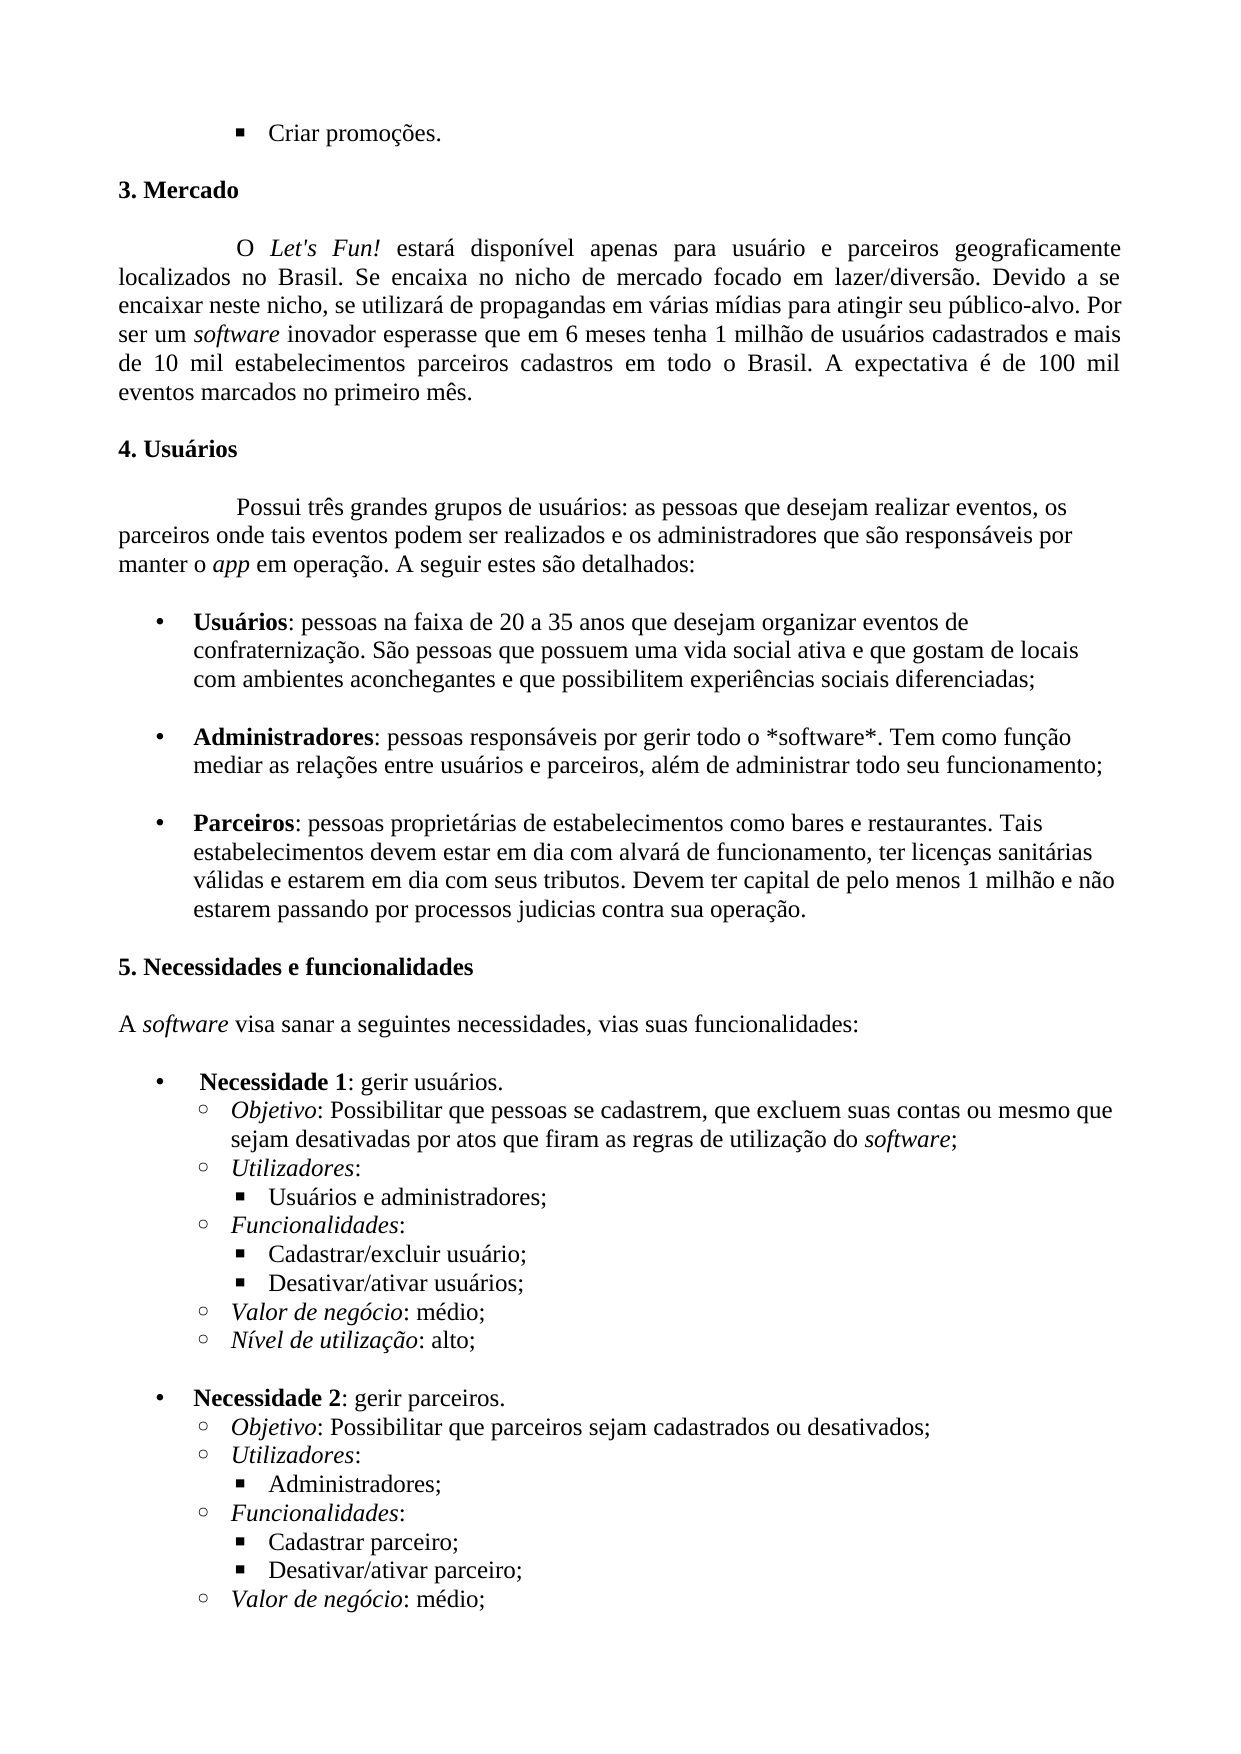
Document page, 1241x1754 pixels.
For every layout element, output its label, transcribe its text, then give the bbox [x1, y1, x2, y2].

text 3. Mercado [118, 176, 1122, 204]
list Desativar/ativar usuários; [231, 1268, 1122, 1297]
list Cadastrar/excluir usuário; [231, 1239, 1122, 1268]
list Nível de utilização: alto; [193, 1326, 1122, 1383]
list Desativar/ativar parceiro; [231, 1556, 1122, 1584]
list Valor de negócio: médio; [193, 1584, 1122, 1613]
text 5. Necessidades e funcionalidades [118, 952, 1122, 981]
list Cadastrar parceiro; [231, 1527, 1122, 1556]
list Criar promoções. [231, 118, 1122, 147]
list Administradores: pessoas responsáveis por gerir todo o *software*. Tem como função mediar as relações entre usuários e parceiros, além de administrar todo seu funcionamento; [156, 722, 1122, 779]
list Funcionalidades: [193, 1498, 1122, 1527]
text Possui três grandes grupos de usuários: as pessoas que desejam realizar eventos, os parceiros onde tais eventos podem ser realizados e os administradores que são responsáveis por manter o app em operação. A seguir estes são detalhados: [118, 492, 1122, 578]
list Objetivo: Possibilitar que parceiros sejam cadastrados ou desativados; [193, 1412, 1122, 1441]
list Usuários e administradores; [231, 1182, 1122, 1211]
text A software visa sanar a seguintes necessidades, vias suas funcionalidades: [118, 1009, 1122, 1038]
list Utilizadores: [193, 1441, 1122, 1469]
list Usuários: pessoas na faixa de 20 a 35 anos que desejam organizar eventos de confraternização. São pessoas que possuem uma vida social ativa e que gostam de locais com ambientes aconchegantes e que possibilitem experiências sociais diferenciadas; [156, 607, 1122, 693]
text 4. Usuários [118, 434, 1122, 463]
list Funcionalidades: [193, 1211, 1122, 1239]
text O Let's Fun! estará disponível apenas para usuário e parceiros geograficamente localizados no Brasil. Se encaixa no nicho de mercado focado em lazer/diversão. Devido a se encaixar neste nicho, se utilizará de propagandas em várias mídias para atingir seu público-alvo. Por ser um software inovador esperasse que em 6 meses tenha 1 milhão de usuários cadastrados e mais de 10 mil estabelecimentos parceiros cadastros em todo o Brasil. A expectativa é de 100 mil eventos marcados no primeiro mês. [118, 233, 1122, 406]
list Utilizadores: [193, 1153, 1122, 1182]
list Valor de negócio: médio; [193, 1297, 1122, 1326]
list Necessidade 2: gerir parceiros. [156, 1383, 1122, 1412]
list Parceiros: pessoas proprietárias de estabelecimentos como bares e restaurantes. Tais estabelecimentos devem estar em dia com alvará de funcionamento, ter licenças sanitárias válidas e estarem em dia com seus tributos. Devem ter capital de pelo menos 1 milhão e não estarem passando por processos judicias contra sua operação. [156, 808, 1122, 923]
list Objetivo: Possibilitar que pessoas se cadastrem, que excluem suas contas ou mesmo que sejam desativadas por atos que firam as regras de utilização do software; [193, 1096, 1122, 1153]
list Administradores; [231, 1469, 1122, 1498]
list Necessidade 1: gerir usuários. [156, 1067, 1122, 1096]
